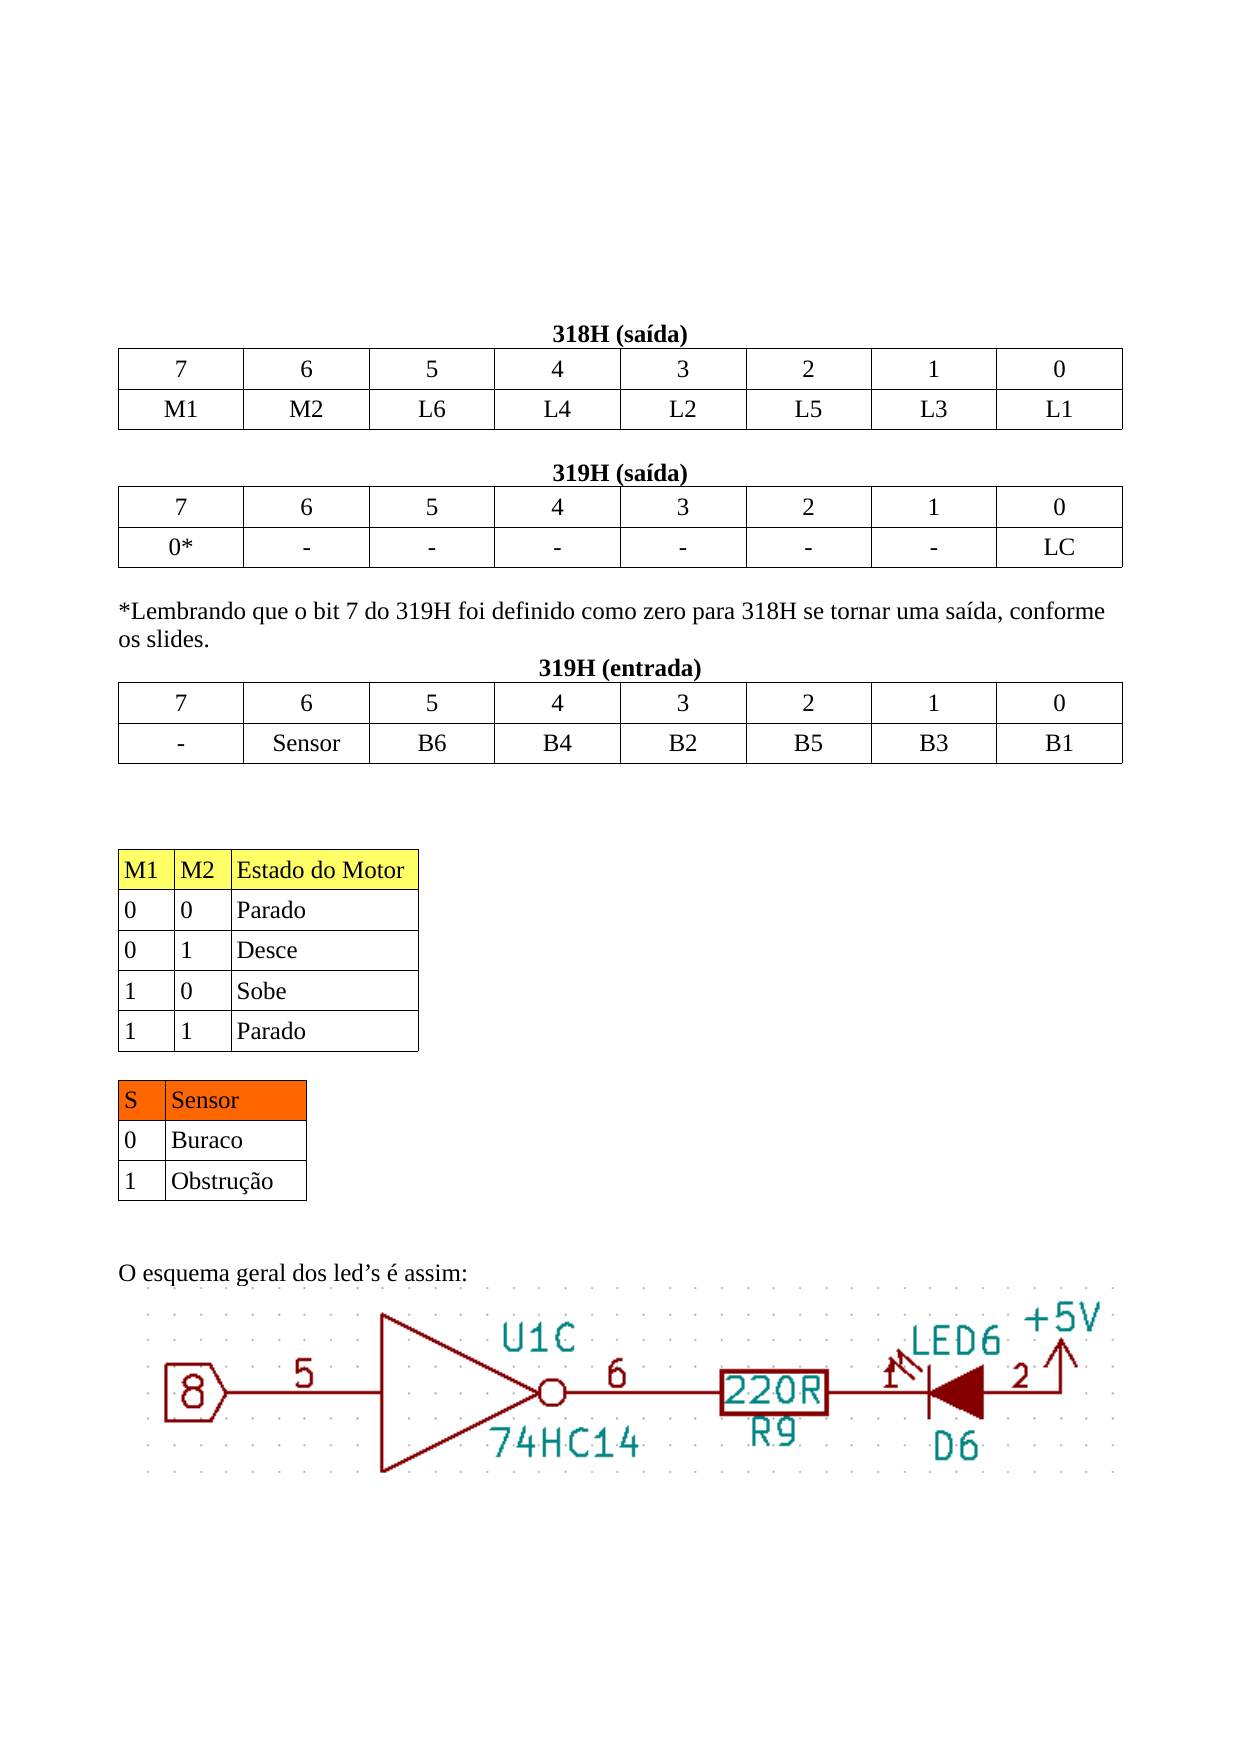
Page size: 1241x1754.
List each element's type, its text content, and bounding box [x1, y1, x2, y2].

table_cell Obstrução [166, 1161, 306, 1200]
table_header 4 [495, 683, 620, 722]
table_header 7 [119, 683, 243, 722]
table_cell M2 [244, 390, 369, 429]
table_header 5 [370, 349, 494, 388]
text 318H (saída) [118, 319, 1122, 348]
table_header 5 [370, 487, 494, 527]
text 319H (entrada) [118, 653, 1122, 682]
table_cell Parado [232, 890, 418, 930]
table_header M2 [175, 850, 231, 889]
table_cell L4 [495, 390, 620, 429]
table_header 3 [621, 487, 746, 527]
table_header 6 [244, 349, 369, 388]
picture [124, 1286, 1117, 1495]
table_cell LC [997, 528, 1122, 567]
table_cell B3 [872, 724, 996, 763]
table_cell 0 [119, 1121, 165, 1160]
table_header Estado do Motor [232, 850, 418, 889]
table_cell 1 [175, 931, 231, 970]
table_cell - [872, 528, 996, 567]
table_cell L3 [872, 390, 996, 429]
table_header 4 [495, 487, 620, 527]
table_header 6 [244, 683, 369, 722]
table_cell M1 [119, 390, 243, 429]
table_cell 1 [175, 1011, 231, 1051]
table_header Sensor [166, 1081, 306, 1120]
table_cell Buraco [166, 1121, 306, 1160]
table_header 1 [872, 683, 996, 722]
table_header 7 [119, 349, 243, 388]
table_cell B2 [621, 724, 746, 763]
table_cell B1 [997, 724, 1122, 763]
table_header 2 [747, 349, 871, 388]
table_header 1 [872, 487, 996, 527]
table_cell 0 [175, 971, 231, 1010]
table_cell 1 [119, 971, 174, 1010]
table_cell - [244, 528, 369, 567]
table_cell - [119, 724, 243, 763]
table_header 4 [495, 349, 620, 388]
table_header 3 [621, 349, 746, 388]
table_cell Sensor [244, 724, 369, 763]
table_cell B6 [370, 724, 494, 763]
table_header 7 [119, 487, 243, 527]
table_cell - [495, 528, 620, 567]
table_cell 0 [175, 890, 231, 930]
table_cell Parado [232, 1011, 418, 1051]
table_cell 0* [119, 528, 243, 567]
table_cell L5 [747, 390, 871, 429]
table_cell 1 [119, 1011, 174, 1051]
table_cell L2 [621, 390, 746, 429]
table_cell 0 [119, 890, 174, 930]
table_cell - [370, 528, 494, 567]
table_cell L6 [370, 390, 494, 429]
table_header 6 [244, 487, 369, 527]
table_header 1 [872, 349, 996, 388]
table_cell 1 [119, 1161, 165, 1200]
table_cell Sobe [232, 971, 418, 1010]
table_cell Desce [232, 931, 418, 970]
table_cell L1 [997, 390, 1122, 429]
table_cell - [621, 528, 746, 567]
table_header M1 [119, 850, 174, 889]
table_header 0 [997, 487, 1122, 527]
table_header 3 [621, 683, 746, 722]
table_cell B4 [495, 724, 620, 763]
text 319H (saída) [118, 458, 1122, 486]
table_header 2 [747, 487, 871, 527]
text O esquema geral dos led’s é assim: [118, 1258, 1122, 1287]
table_header 2 [747, 683, 871, 722]
table_header S [119, 1081, 165, 1120]
table_header 5 [370, 683, 494, 722]
table_cell B5 [747, 724, 871, 763]
table_header 0 [997, 683, 1122, 722]
table_cell 0 [119, 931, 174, 970]
table_header 0 [997, 349, 1122, 388]
table_cell - [747, 528, 871, 567]
text *Lembrando que o bit 7 do 319H foi definido como zero para 318H se tornar uma saída, conforme os slides. [118, 596, 1122, 653]
